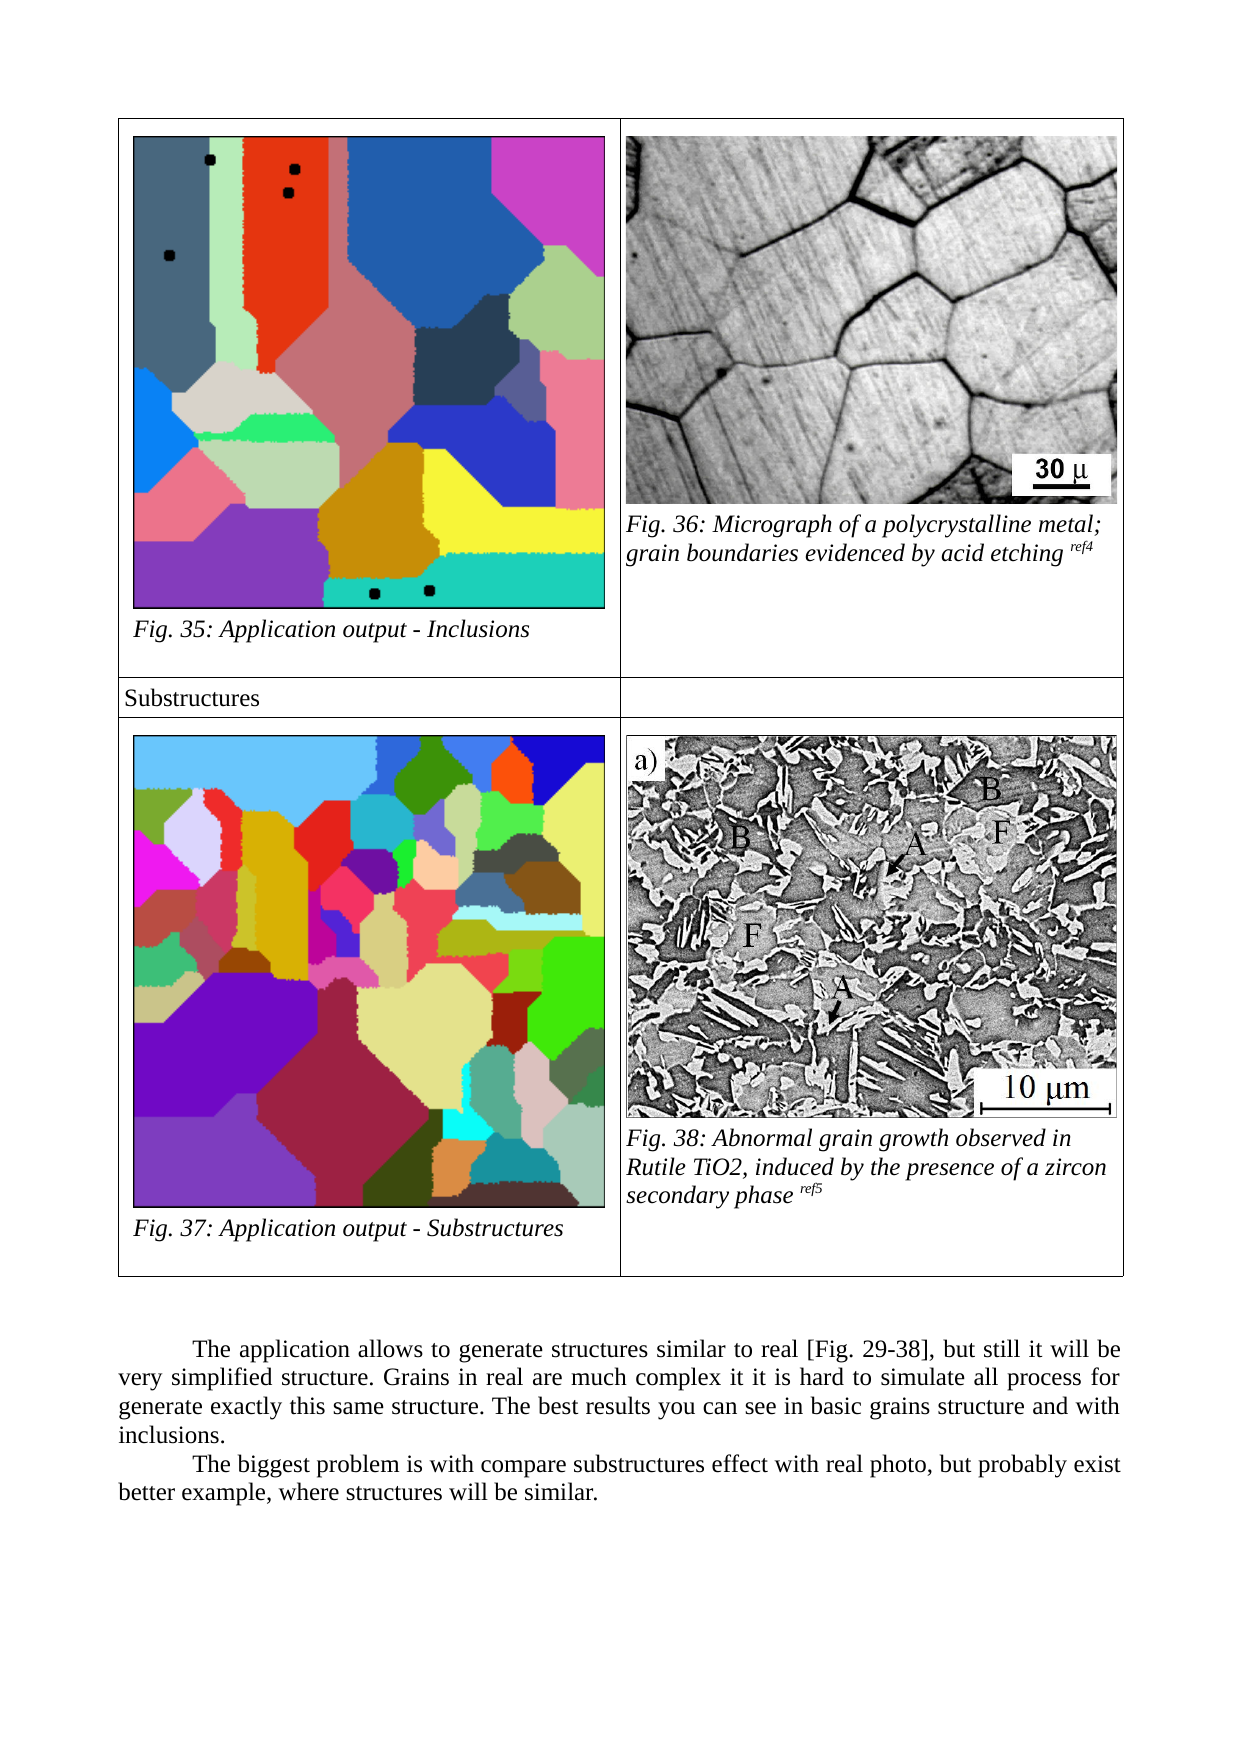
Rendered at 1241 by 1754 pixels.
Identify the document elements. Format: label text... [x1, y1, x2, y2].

text The biggest problem is with compare substructures effect with real photo, but probably exist better example, where structures will be similar. [118, 1449, 1122, 1506]
picture [133, 136, 605, 609]
text The application allows to generate structures similar to real [Fig. 29-38], but still it will be very simplified structure. Grains in real are much complex it it is hard to simulate all process for generate exactly this same structure. The best results you can see in basic grains structure and with inclusions. [118, 1334, 1122, 1449]
table_cell [621, 678, 1123, 717]
table_cell [119, 119, 620, 677]
table_cell [119, 718, 620, 1276]
table_cell Substructures [119, 678, 620, 717]
picture [625, 136, 1118, 504]
picture [133, 735, 605, 1208]
table_cell [621, 718, 1123, 1276]
table_cell [621, 119, 1123, 677]
picture [626, 735, 1117, 1118]
